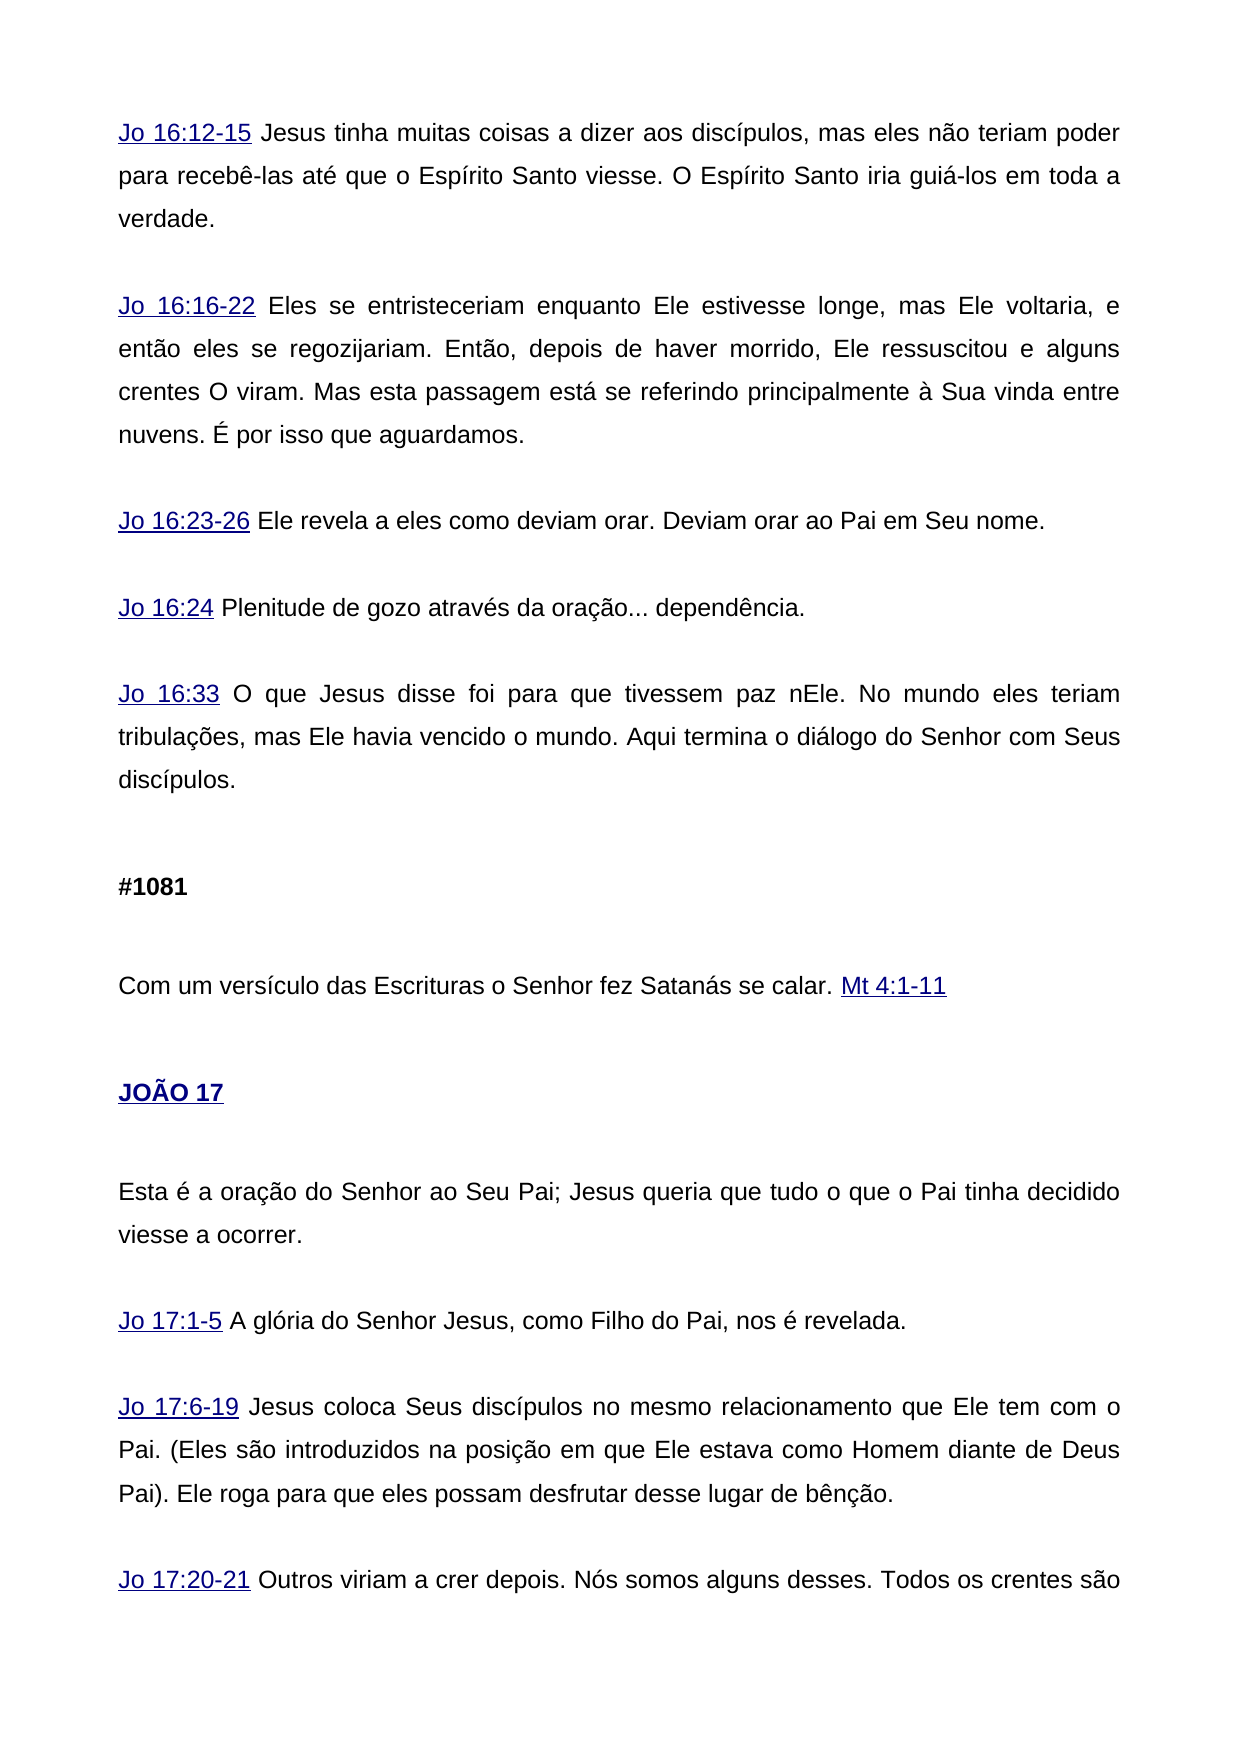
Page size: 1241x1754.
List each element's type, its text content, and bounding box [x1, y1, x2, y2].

text Esta é a oração do Senhor ao Seu Pai; Jesus queria que tudo o que o Pai tinha decidido viesse a ocorrer. [118, 1177, 1122, 1248]
text Jo 16:24 Plenitude de gozo através da oração... dependência. [118, 592, 1122, 621]
text Jo 17:20-21 Outros viriam a crer depois. Nós somos alguns desses. Todos os crentes são [118, 1565, 1122, 1593]
subtitle #1081 [118, 872, 1122, 901]
text Jo 16:16-22 Eles se entristeceriam enquanto Ele estivesse longe, mas Ele voltaria, e então eles se regozijariam. Então, depois de haver morrido, Ele ressuscitou e alguns crentes O viram. Mas esta passagem está se referindo principalmente à Sua vinda entre nuvens. É por isso que aguardamos. [118, 291, 1122, 449]
text Jo 16:23-26 Ele revela a eles como deviam orar. Deviam orar ao Pai em Seu nome. [118, 506, 1122, 535]
text Jo 17:6-19 Jesus coloca Seus discípulos no mesmo relacionamento que Ele tem com o Pai. (Eles são introduzidos na posição em que Ele estava como Homem diante de Deus Pai). Ele roga para que eles possam desfrutar desse lugar de bênção. [118, 1392, 1122, 1507]
text Com um versículo das Escrituras o Senhor fez Satanás se calar. Mt 4:1-11 [118, 971, 1122, 999]
text Jo 17:1-5 A glória do Senhor Jesus, como Filho do Pai, nos é revelada. [118, 1306, 1122, 1335]
text Jo 16:33 O que Jesus disse foi para que tivessem paz nEle. No mundo eles teriam tribulações, mas Ele havia vencido o mundo. Aqui termina o diálogo do Senhor com Seus discípulos. [118, 679, 1122, 794]
text Jo 16:12-15 Jesus tinha muitas coisas a dizer aos discípulos, mas eles não teriam poder para recebê-las até que o Espírito Santo viesse. O Espírito Santo iria guiá-los em toda a verdade. [118, 118, 1122, 233]
subtitle JOÃO 17 [118, 1078, 1122, 1107]
